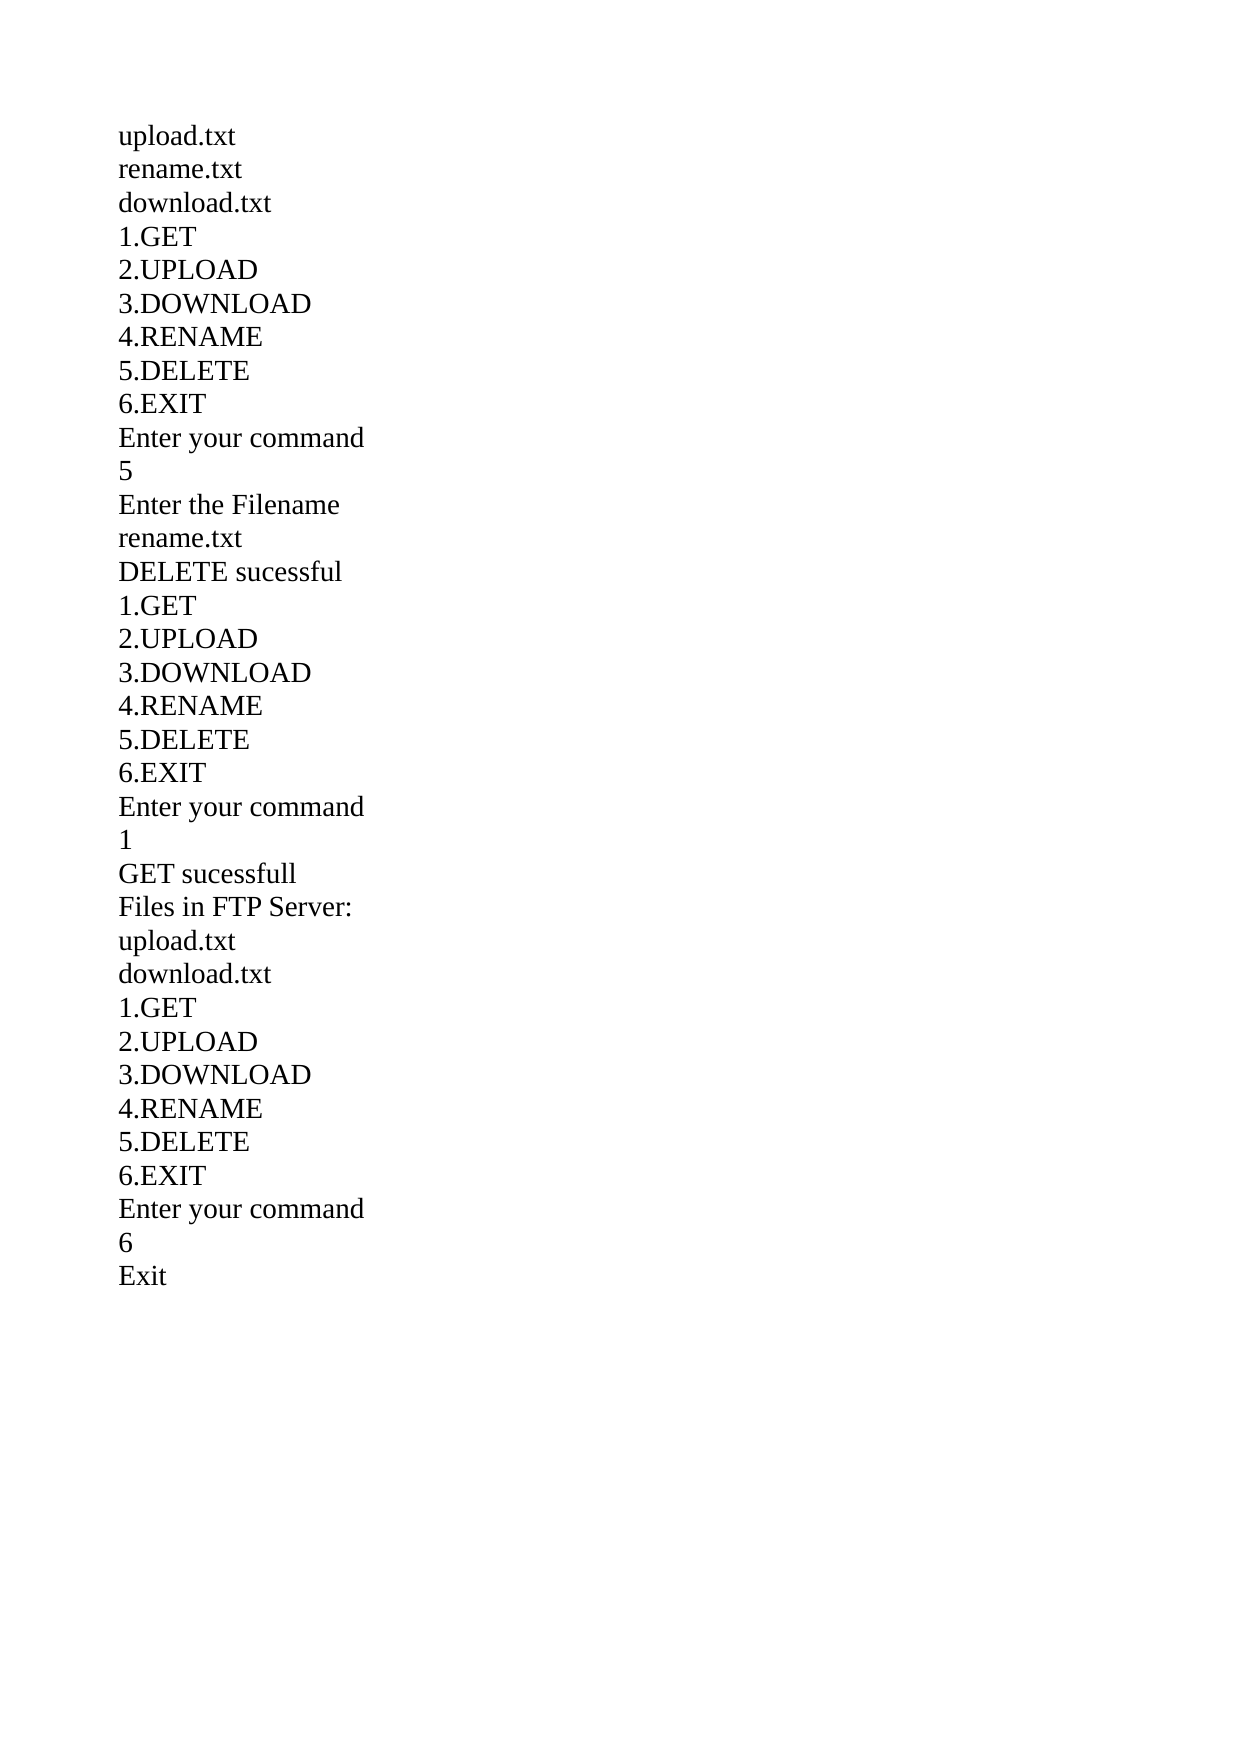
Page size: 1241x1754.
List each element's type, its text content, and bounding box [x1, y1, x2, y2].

text 3.DOWNLOAD [118, 286, 1122, 319]
text 2.UPLOAD [118, 1024, 1122, 1057]
text Exit [118, 1258, 1122, 1292]
text DELETE sucessful [118, 554, 1122, 588]
text 5.DELETE [118, 722, 1122, 755]
text 4.RENAME [118, 688, 1122, 722]
text Enter your command [118, 1191, 1122, 1225]
text 1.GET [118, 588, 1122, 621]
text 1 [118, 822, 1122, 856]
text 6.EXIT [118, 755, 1122, 789]
text 2.UPLOAD [118, 621, 1122, 655]
text 1.GET [118, 219, 1122, 252]
text 5.DELETE [118, 1124, 1122, 1158]
text rename.txt [118, 521, 1122, 554]
text upload.txt [118, 923, 1122, 957]
text 6.EXIT [118, 386, 1122, 420]
text download.txt [118, 185, 1122, 219]
text rename.txt [118, 152, 1122, 185]
text 4.RENAME [118, 1091, 1122, 1124]
text Files in FTP Server: [118, 889, 1122, 923]
text 2.UPLOAD [118, 252, 1122, 286]
text GET sucessfull [118, 856, 1122, 889]
text Enter your command [118, 420, 1122, 453]
text download.txt [118, 957, 1122, 990]
text Enter the Filename [118, 487, 1122, 521]
text 6 [118, 1225, 1122, 1258]
text upload.txt [118, 118, 1122, 152]
text 5.DELETE [118, 353, 1122, 386]
text Enter your command [118, 789, 1122, 822]
text 1.GET [118, 990, 1122, 1024]
text 6.EXIT [118, 1158, 1122, 1191]
text 3.DOWNLOAD [118, 655, 1122, 688]
text 5 [118, 453, 1122, 487]
text 3.DOWNLOAD [118, 1057, 1122, 1091]
text 4.RENAME [118, 319, 1122, 353]
